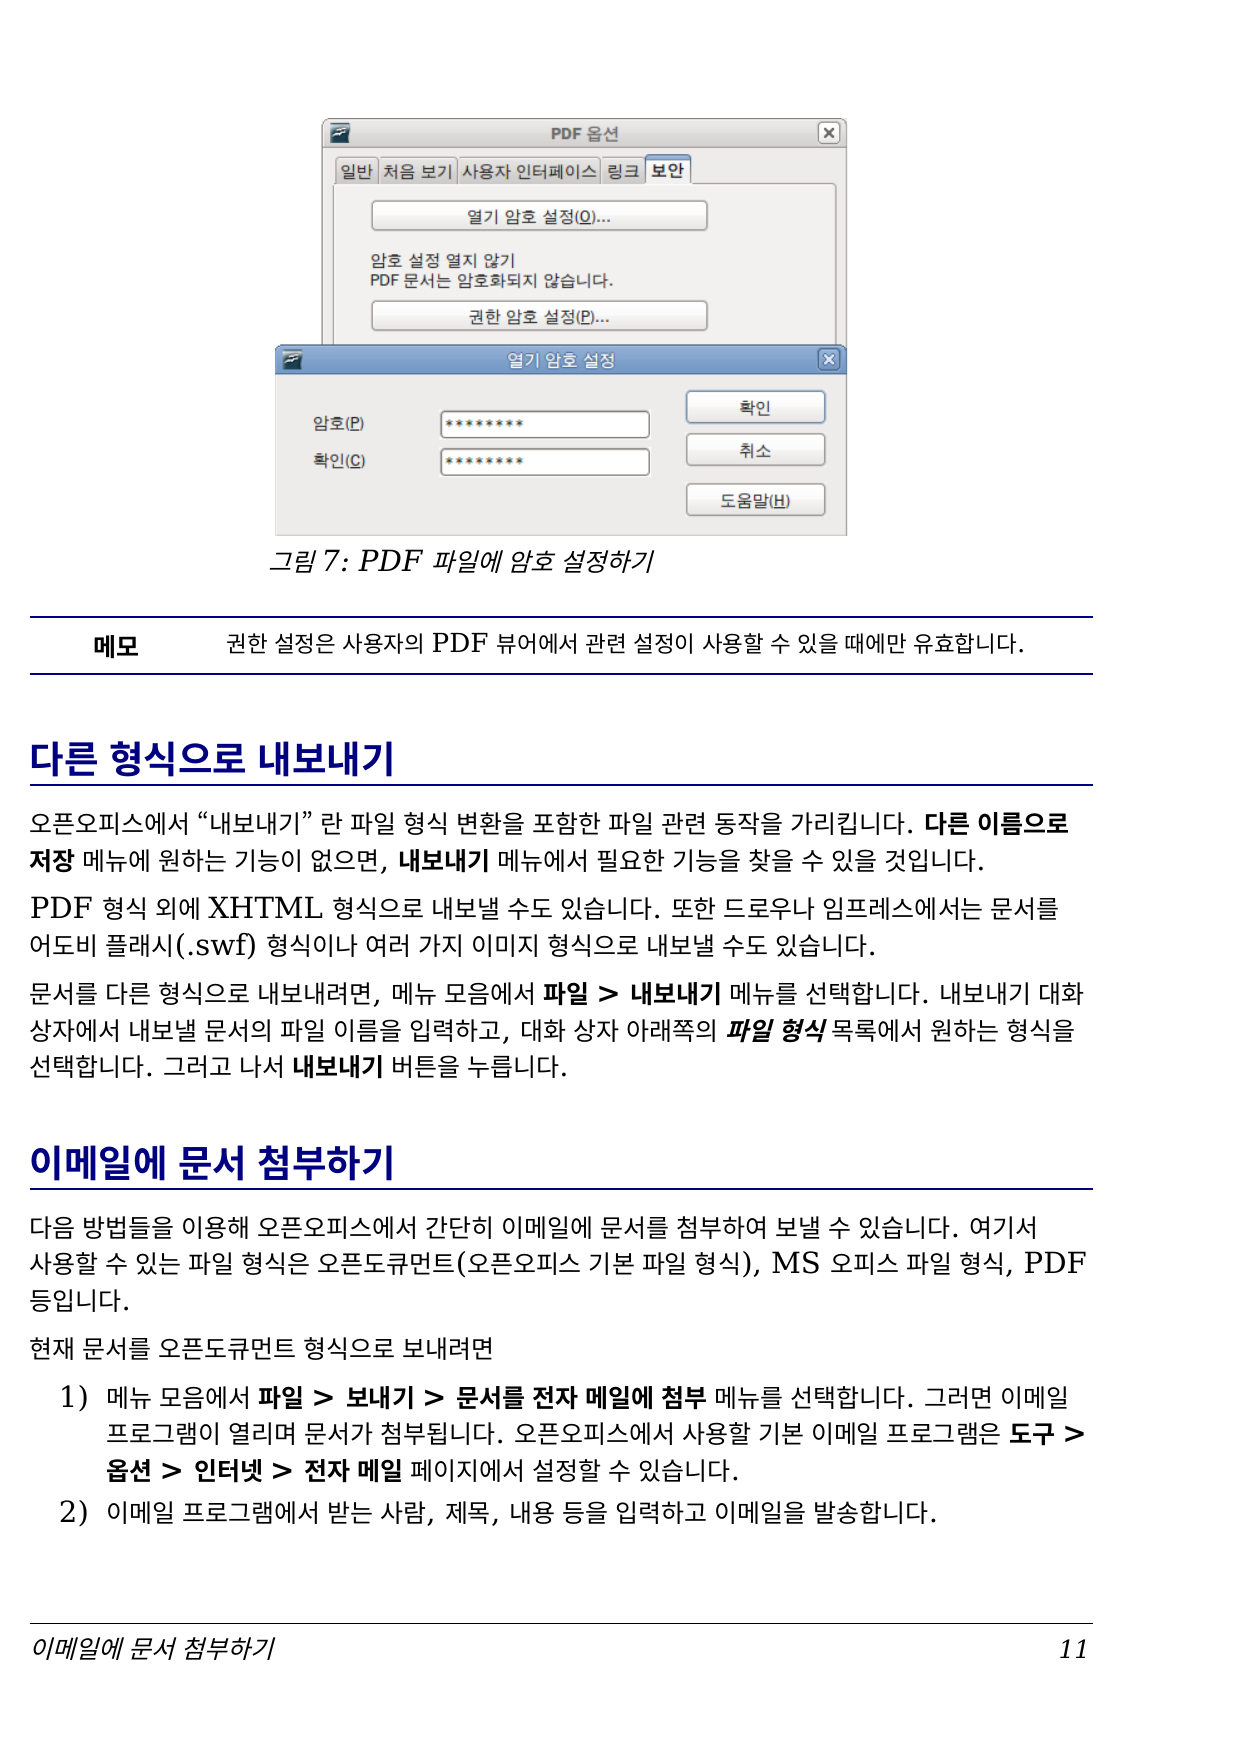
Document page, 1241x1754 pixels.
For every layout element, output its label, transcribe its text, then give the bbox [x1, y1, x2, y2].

text 다음 방법들을 이용해 오픈오피스에서 간단히 이메일에 문서를 첨부하여 보낼 수 있습니다. 여기서 사용할 수 있는 파일 형식은 오픈도큐먼트(오픈오피스 기본 파일 형식), MS 오피스 파일 형식, PDF 등입니다. [29, 1209, 1093, 1317]
text 문서를 다른 형식으로 내보내려면, 메뉴 모음에서 파일 > 내보내기 메뉴를 선택합니다. 내보내기 대화 상자에서 내보낼 문서의 파일 이름을 입력하고, 대화 상자 아래쪽의 파일 형식 목록에서 원하는 형식을 선택합니다. 그러고 나서 내보내기 버튼을 누릅니다. [29, 975, 1093, 1083]
text 그림 7: PDF 파일에 암호 설정하기 [268, 542, 854, 578]
subtitle 다른 형식으로 내보내기 [29, 730, 1093, 786]
text PDF 형식 외에 XHTML 형식으로 내보낼 수도 있습니다. 또한 드로우나 임프레스에서는 문서를 어도비 플래시(.swf) 형식이나 여러 가지 이미지 형식으로 내보낼 수도 있습니다. [29, 890, 1093, 962]
list 메뉴 모음에서 파일 > 보내기 > 문서를 전자 메일에 첨부 메뉴를 선택합니다. 그러면 이메일 프로그램이 열리며 문서가 첨부됩니다. 오픈오피스에서 사용할 기본 이메일 프로그램은 도구 > 옵션 > 인터넷 > 전자 메일 페이지에서 설정할 수 있습니다. [88, 1379, 1093, 1487]
text 현재 문서를 오픈도큐먼트 형식으로 보내려면 [29, 1330, 1093, 1366]
list 이메일 프로그램에서 받는 사람, 제목, 내용 등을 입력하고 이메일을 발송합니다. [88, 1494, 1093, 1530]
picture [275, 118, 848, 536]
subtitle 이메일에 문서 첨부하기 [29, 1133, 1093, 1190]
text 오픈오피스에서 “내보내기” 란 파일 형식 변환을 포함한 파일 관련 동작을 가리킵니다. 다른 이름으로 저장 메뉴에 원하는 기능이 없으면, 내보내기 메뉴에서 필요한 기능을 찾을 수 있을 것입니다. [29, 805, 1093, 877]
table_header 메모 [30, 618, 202, 672]
table_header 권한 설정은 사용자의 PDF 뷰어에서 관련 설정이 사용할 수 있을 때에만 유효합니다. [203, 618, 1093, 672]
